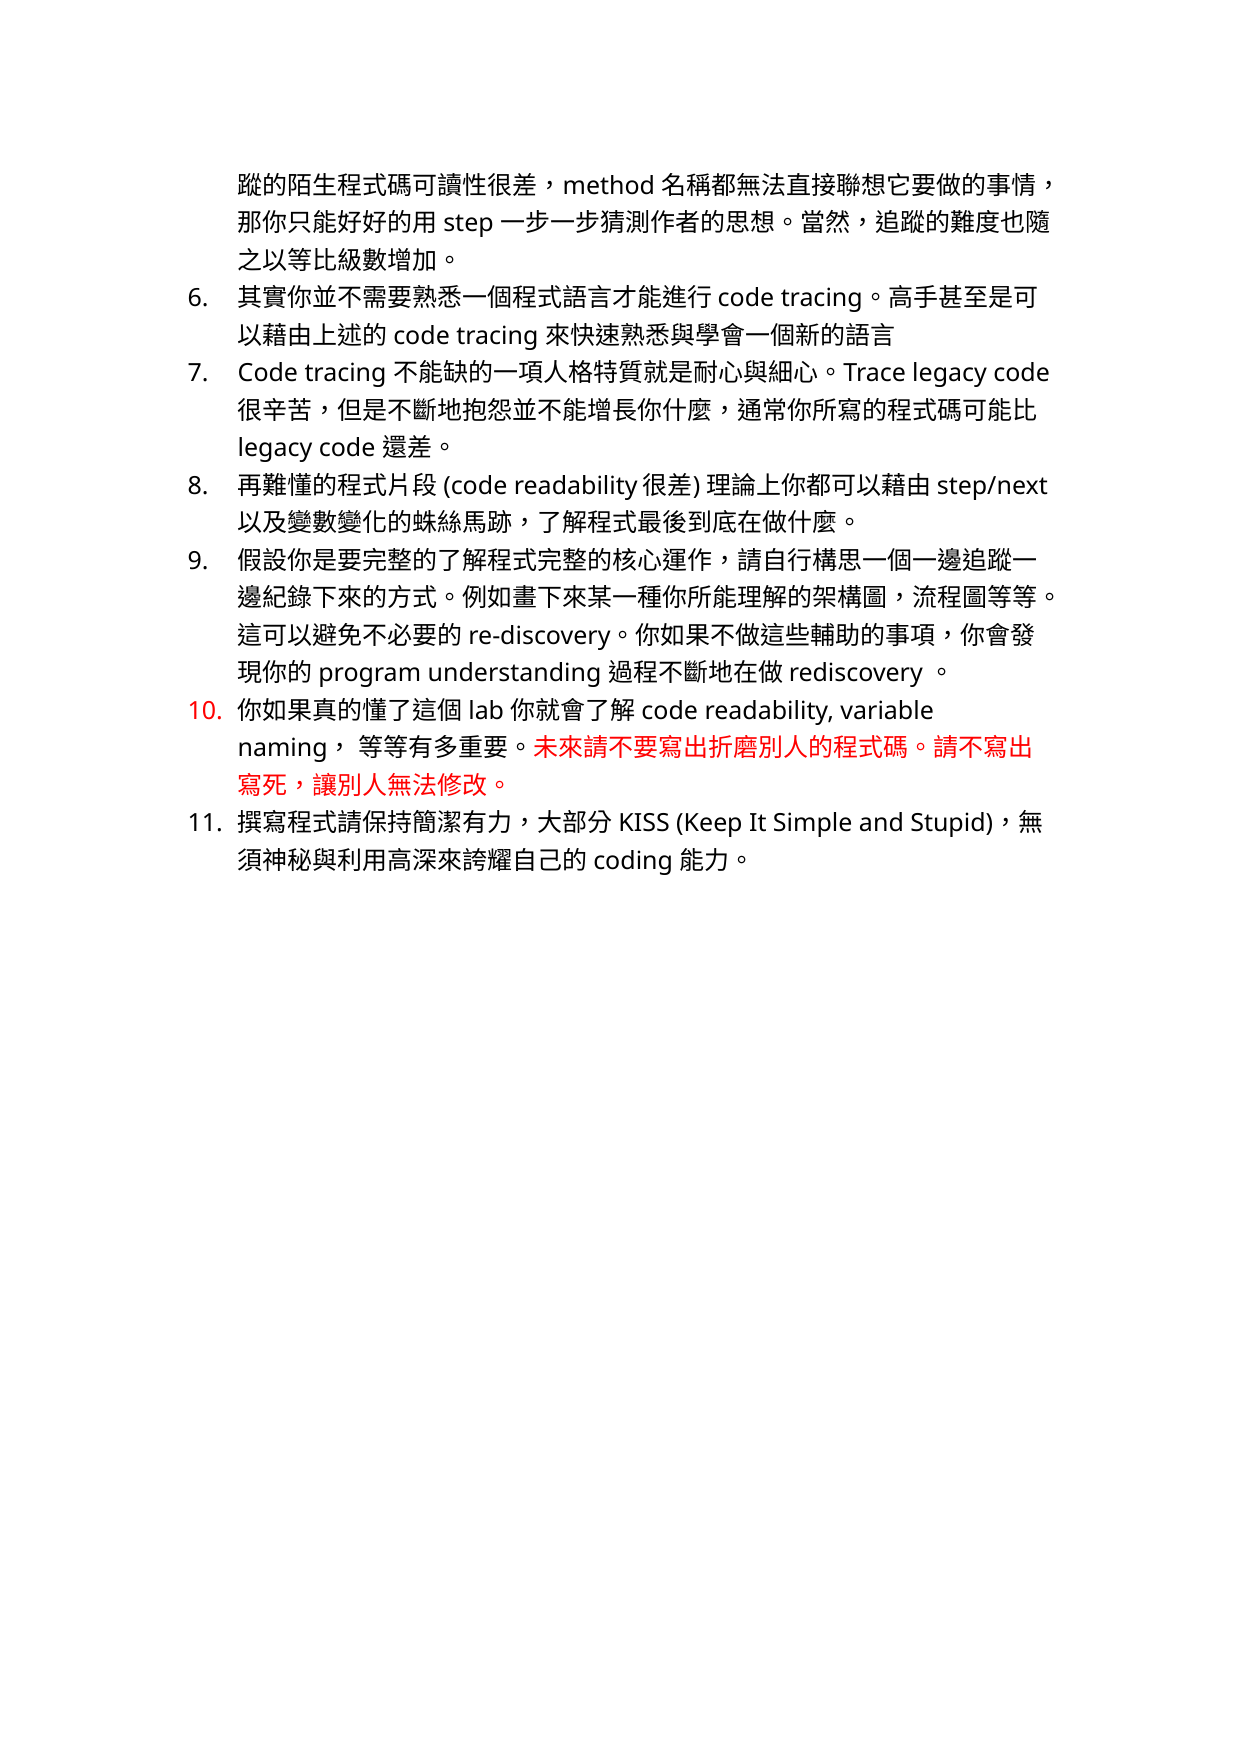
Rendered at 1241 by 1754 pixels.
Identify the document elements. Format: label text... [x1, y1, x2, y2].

list Code tracing 不能缺的一項人格特質就是耐心與細心。Trace legacy code 很辛苦，但是不斷地抱怨並不能增長你什麼，通常你所寫的程式碼可能比 legacy code 還差。 [187, 352, 1053, 464]
list 你如果真的懂了這個 lab 你就會了解 code readability, variable naming， 等等有多重要。未來請不要寫出折磨別人的程式碼。請不寫出寫死，讓別人無法修改。 [187, 689, 1053, 802]
list 撰寫程式請保持簡潔有力，大部分 KISS (Keep It Simple and Stupid)，無須神秘與利用高深來誇耀自己的 coding 能力。 [187, 802, 1053, 877]
list 程式語言不熟悉往往沒有太大的關係，任何程式語言的指令都只是在改變關鍵的變數值。當你在next/step 的時候，觀察前後變數的變化，你往往可以了解演算法的細節。如果層次高一點程式碼可讀性若不錯，光看 method 的名稱，你就應該知道程式碼大致上在做什麼，是否step in 進去了解實作細節，或是 next 直接跳過，就可以自行斟酌。當然如果你想要追蹤的陌生程式碼可讀性很差，method 名稱都無法直接聯想它要做的事情，那你只能好好的用 step 一步一步猜測作者的思想。當然，追蹤的難度也隨之以等比級數增加。 [187, 164, 1053, 277]
list 假設你是要完整的了解程式完整的核心運作，請自行構思一個一邊追蹤一邊紀錄下來的方式。例如畫下來某一種你所能理解的架構圖，流程圖等等。這可以避免不必要的 re-discovery。你如果不做這些輔助的事項，你會發現你的 program understanding 過程不斷地在做 rediscovery 。 [187, 539, 1053, 689]
list 其實你並不需要熟悉一個程式語言才能進行code tracing。高手甚至是可以藉由上述的 code tracing 來快速熟悉與學會一個新的語言 [187, 277, 1053, 352]
list 再難懂的程式片段 (code readability很差) 理論上你都可以藉由step/next 以及變數變化的蛛絲馬跡，了解程式最後到底在做什麼。 [187, 464, 1053, 539]
